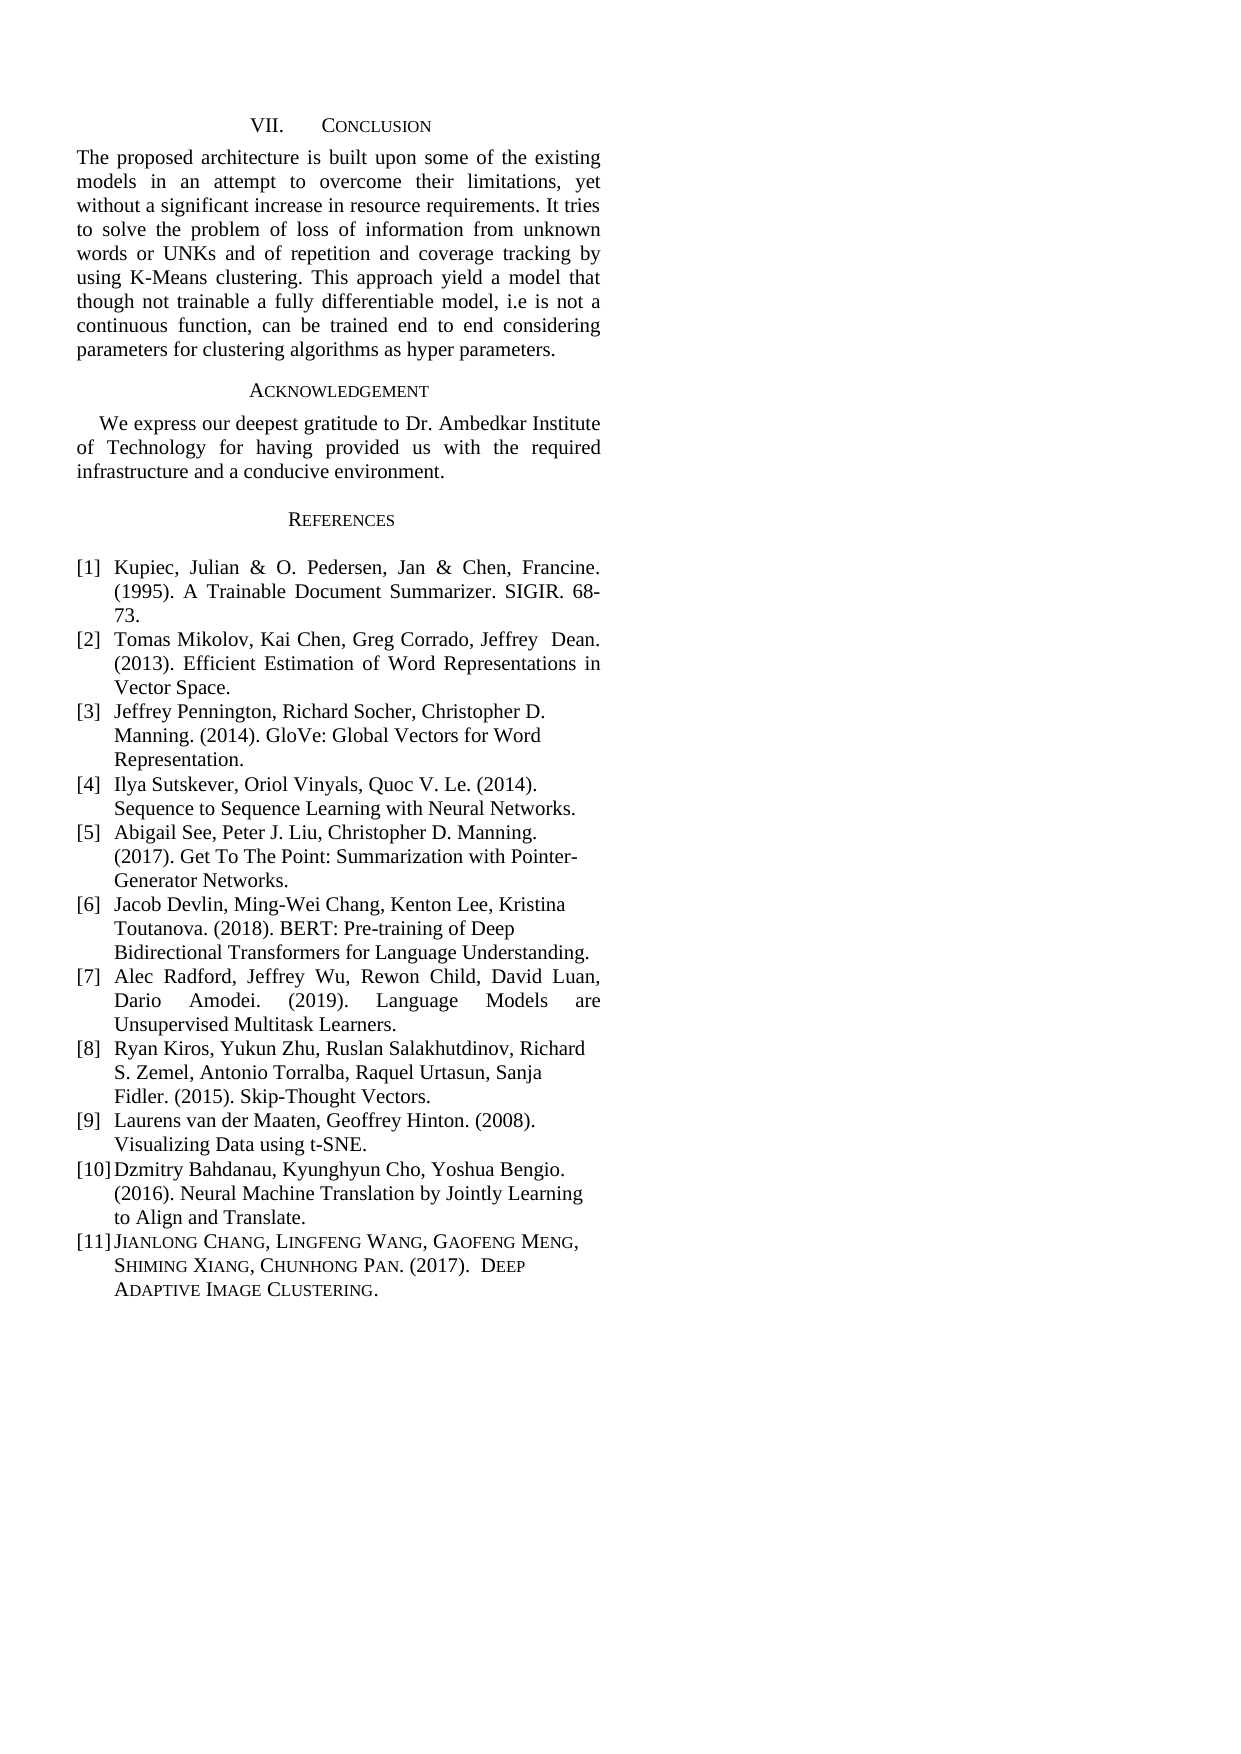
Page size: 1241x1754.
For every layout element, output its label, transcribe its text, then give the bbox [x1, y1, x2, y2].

text We express our deepest gratitude to Dr. Ambedkar Institute of Technology for having provided us with the required infrastructure and a conducive environment. [76, 411, 601, 483]
subtitle Dzmitry Bahdanau, Kyunghyun Cho, Yoshua Bengio. (2016). Neural Machine Translation by Jointly Learning to Align and Translate. [76, 1156, 601, 1229]
subtitle Jianlong Chang, Lingfeng Wang, Gaofeng Meng, Shiming Xiang, Chunhong Pan. (2017). Deep Adaptive Image Clustering. [76, 1229, 601, 1301]
subtitle Conclusion [114, 112, 601, 137]
subtitle Abigail See, Peter J. Liu, Christopher D. Manning. (2017). Get To The Point: Summarization with Pointer-Generator Networks. [76, 819, 601, 892]
text References [76, 507, 601, 531]
subtitle Ryan Kiros, Yukun Zhu, Ruslan Salakhutdinov, Richard S. Zemel, Antonio Torralba, Raquel Urtasun, Sanja Fidler. (2015). Skip-Thought Vectors. [76, 1036, 601, 1108]
subtitle Ilya Sutskever, Oriol Vinyals, Quoc V. Le. (2014). Sequence to Sequence Learning with Neural Networks. [76, 771, 601, 819]
list Kupiec, Julian & O. Pedersen, Jan & Chen, Francine. (1995). A Trainable Document Summarizer. SIGIR. 68-73. [76, 555, 601, 627]
subtitle Laurens van der Maaten, Geoffrey Hinton. (2008). Visualizing Data using t-SNE. [76, 1108, 601, 1156]
subtitle Jeffrey Pennington, Richard Socher, Christopher D. Manning. (2014). GloVe: Global Vectors for Word Representation. [76, 699, 601, 771]
list Tomas Mikolov, Kai Chen, Greg Corrado, Jeffrey Dean. (2013). Efficient Estimation of Word Representations in Vector Space. [76, 627, 601, 699]
subtitle Jacob Devlin, Ming-Wei Chang, Kenton Lee, Kristina Toutanova. (2018). BERT: Pre-training of Deep Bidirectional Transformers for Language Understanding. [76, 892, 601, 964]
text The proposed architecture is built upon some of the existing models in an attempt to overcome their limitations, yet without a significant increase in resource requirements. It tries to solve the problem of loss of information from unknown words or UNKs and of repetition and coverage tracking by using K-Means clustering. This approach yield a model that though not trainable a fully differentiable model, i.e is not a continuous function, can be trained end to end considering parameters for clustering algorithms as hyper parameters. [76, 145, 601, 361]
subtitle Acknowledgement [76, 378, 601, 402]
list Alec Radford, Jeffrey Wu, Rewon Child, David Luan, Dario Amodei. (2019). Language Models are Unsupervised Multitask Learners. [76, 964, 601, 1036]
